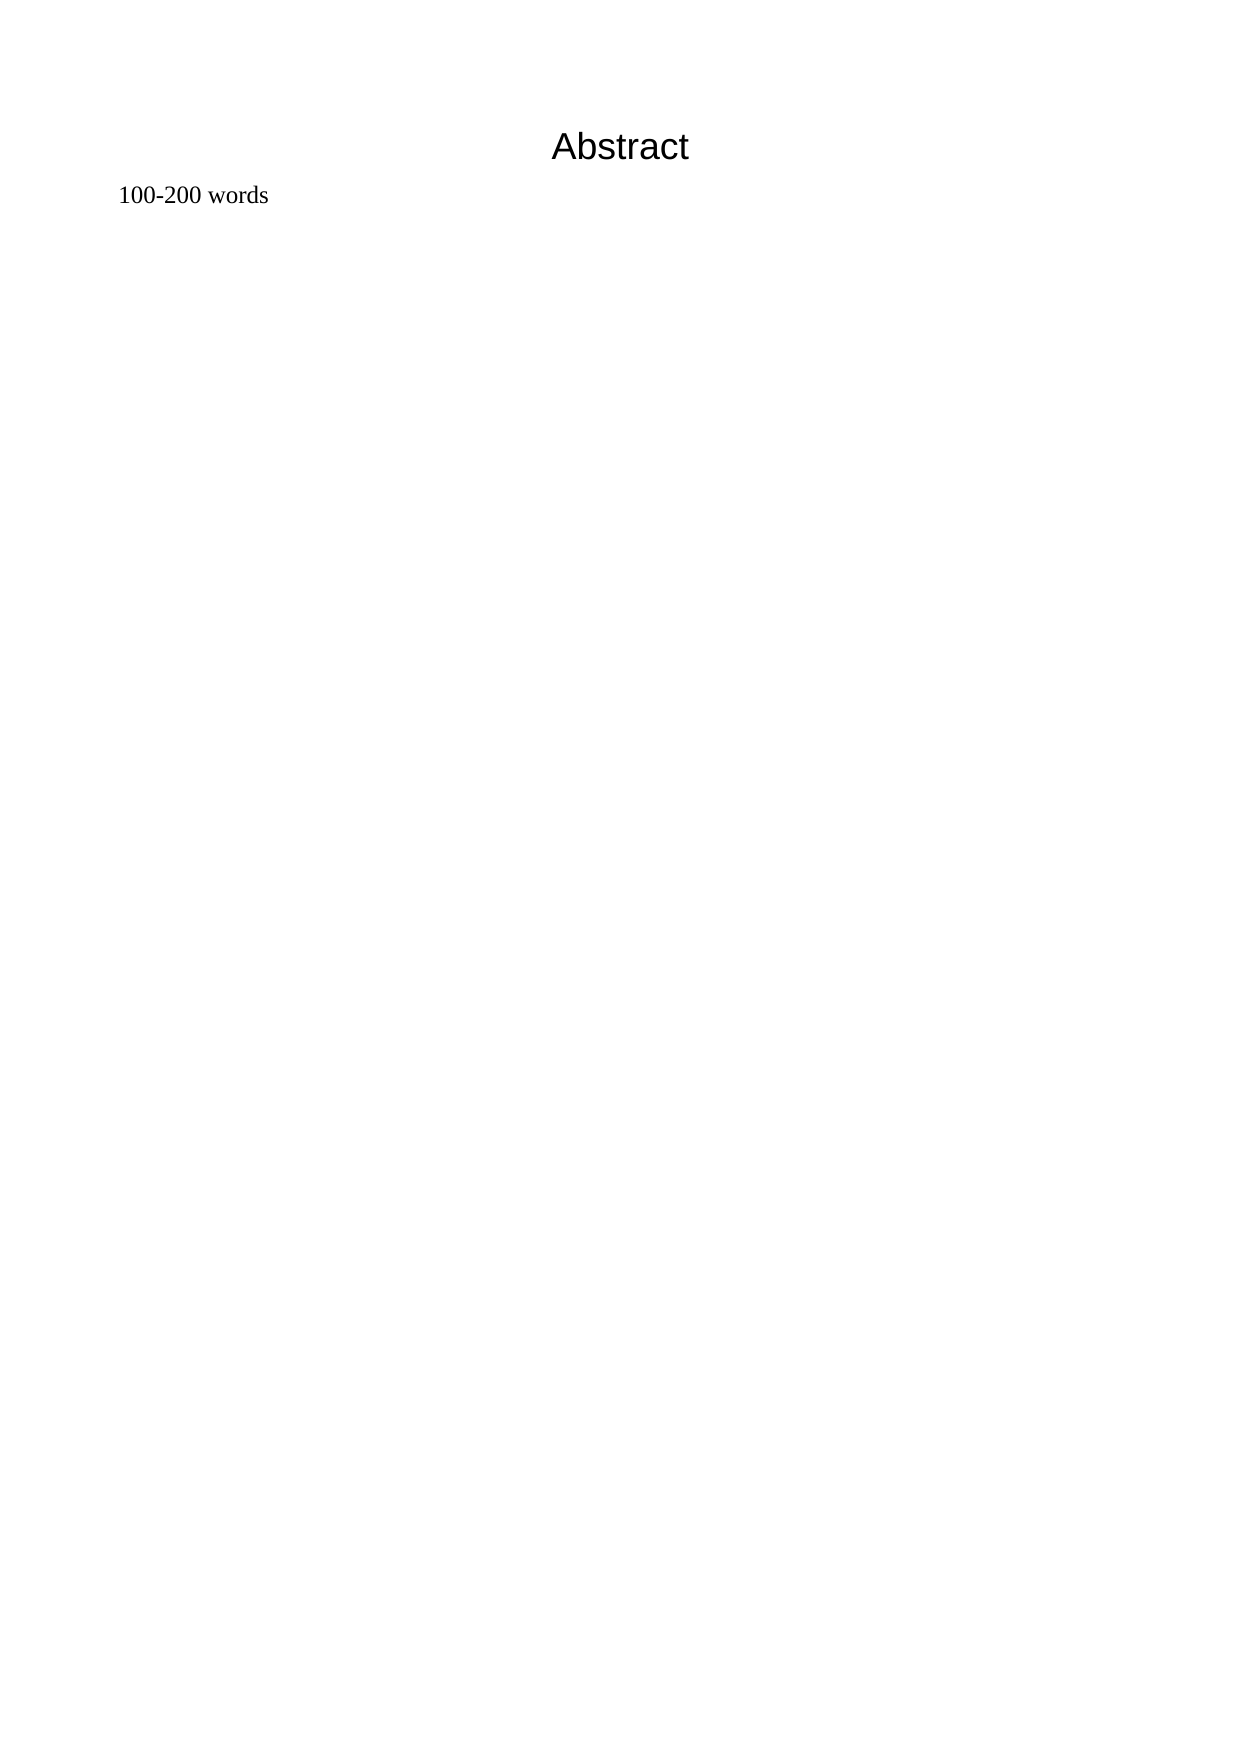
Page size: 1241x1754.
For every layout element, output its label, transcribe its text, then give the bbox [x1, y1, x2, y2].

subtitle Abstract [118, 124, 1122, 167]
text 100-200 words [118, 180, 1122, 209]
